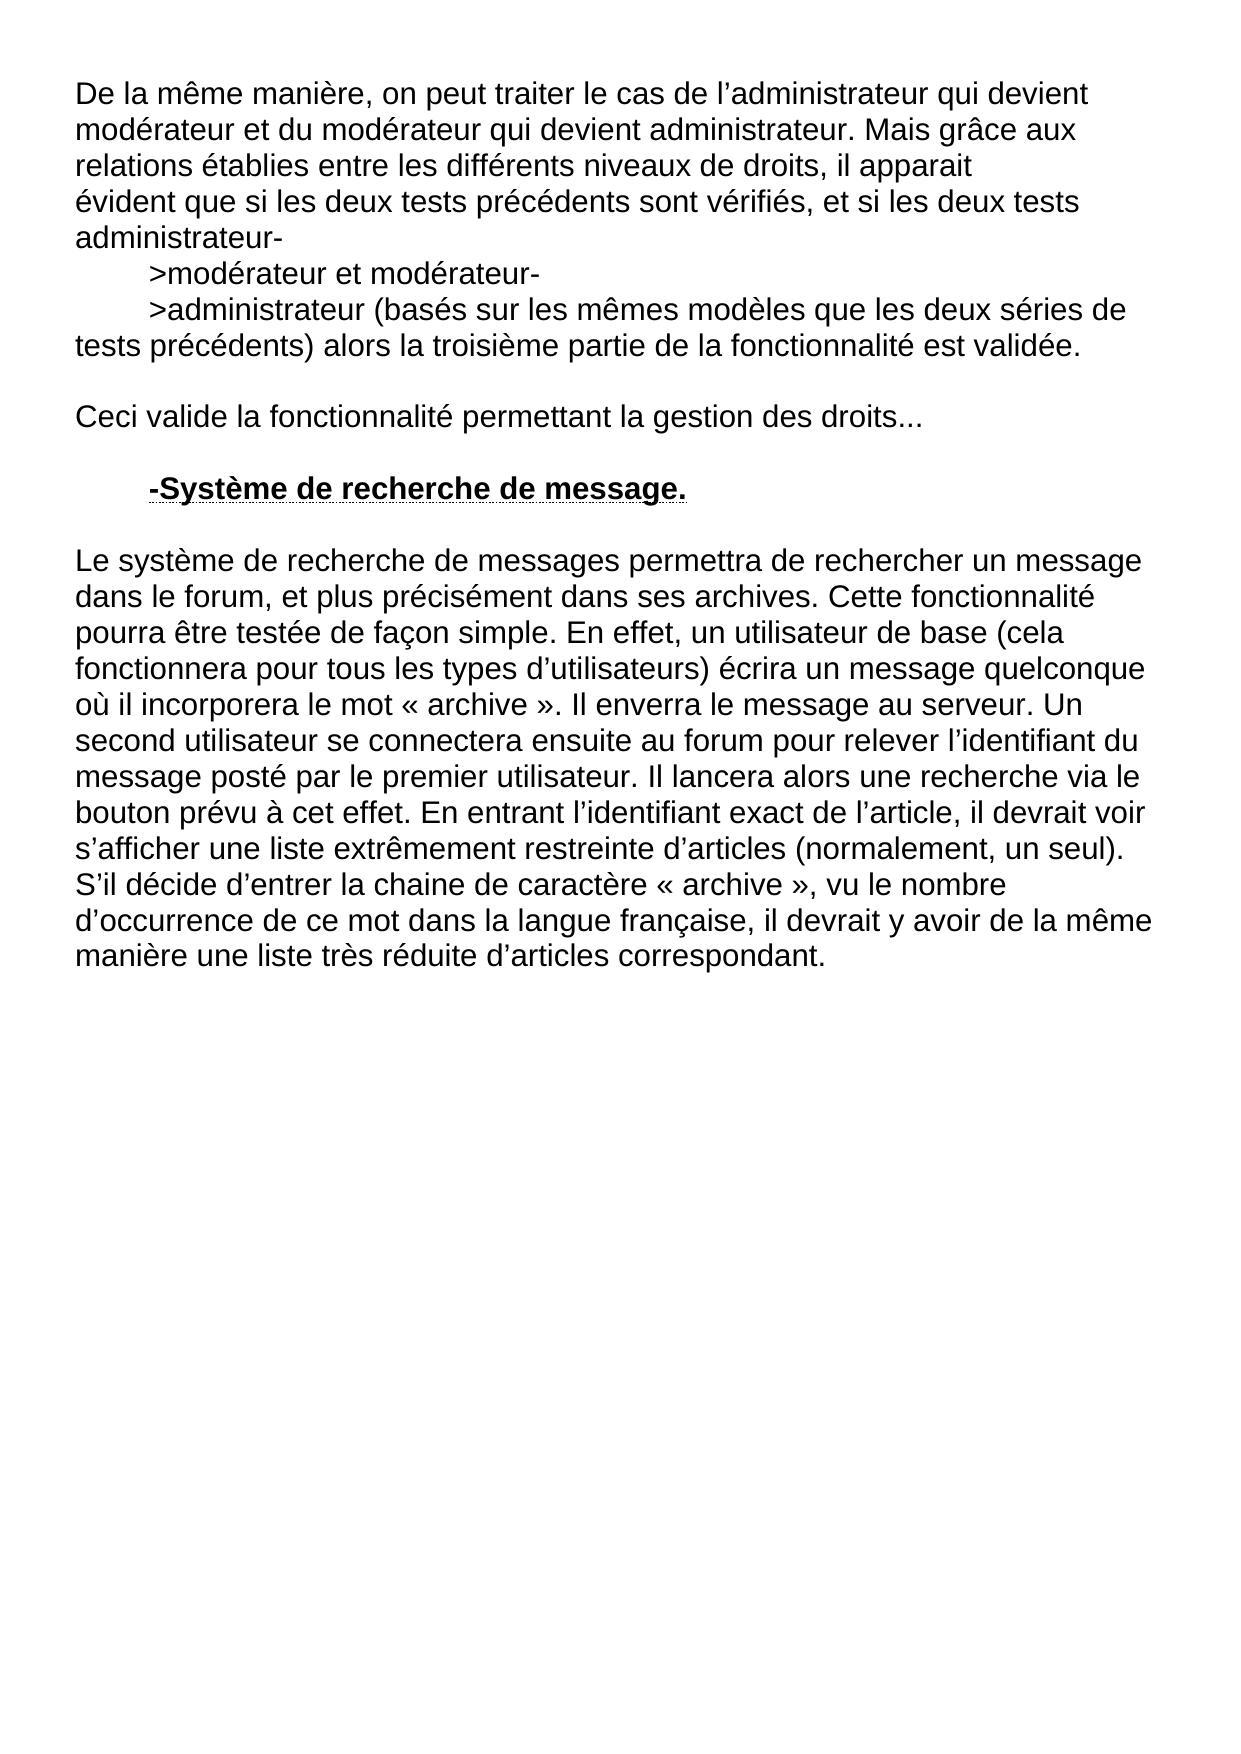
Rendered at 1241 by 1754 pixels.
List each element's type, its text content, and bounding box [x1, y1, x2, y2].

text évident que si les deux tests précédents sont vérifiés, et si les deux tests administrateur- [75, 183, 1165, 255]
text >modérateur et modérateur- [75, 255, 1165, 291]
text s’afficher une liste extrêmement restreinte d’articles (normalement, un seul). S’il décide d’entrer la chaine de caractère « archive », vu le nombre d’occurrence de ce mot dans la langue française, il devrait y avoir de la même manière une liste très réduite d’articles correspondant. [75, 830, 1165, 973]
text Ceci valide la fonctionnalité permettant la gestion des droits... [75, 398, 1165, 434]
text >administrateur (basés sur les mêmes modèles que les deux séries de tests précédents) alors la troisième partie de la fonctionnalité est validée. [75, 291, 1165, 362]
text modérateur et du modérateur qui devient administrateur. Mais grâce aux relations établies entre les différents niveaux de droits, il apparait [75, 111, 1165, 183]
text De la même manière, on peut traiter le cas de l’administrateur qui devient [75, 75, 1165, 111]
text -Système de recherche de message. [75, 470, 1165, 506]
text Le système de recherche de messages permettra de rechercher un message dans le forum, et plus précisément dans ses archives. Cette fonctionnalité pourra être testée de façon simple. En effet, un utilisateur de base (cela fonctionnera pour tous les types d’utilisateurs) écrira un message quelconque où il incorporera le mot « archive ». Il enverra le message au serveur. Un second utilisateur se connectera ensuite au forum pour relever l’identifiant du message posté par le premier utilisateur. Il lancera alors une recherche via le bouton prévu à cet effet. En entrant l’identifiant exact de l’article, il devrait voir [75, 542, 1165, 830]
